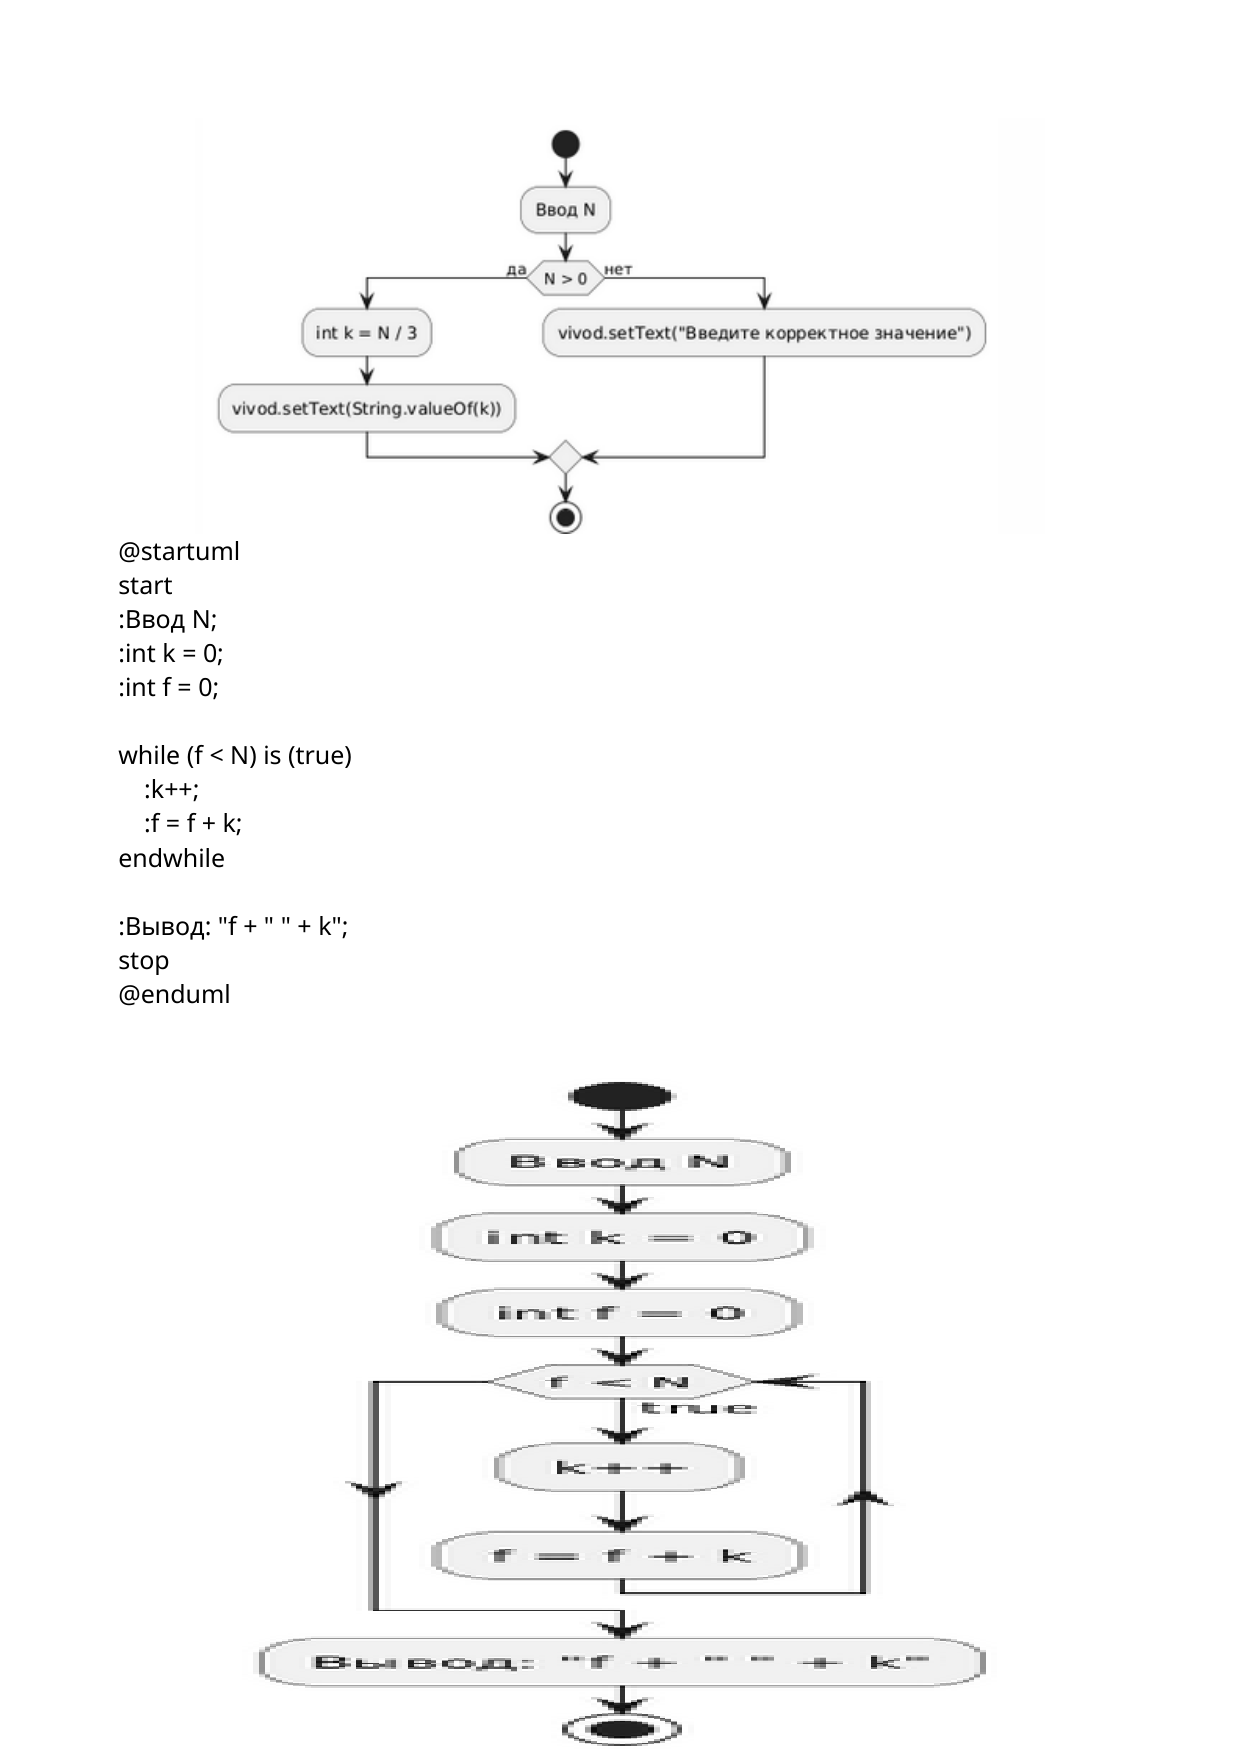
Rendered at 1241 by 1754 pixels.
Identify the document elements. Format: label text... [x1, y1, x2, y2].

text :Вывод: "f + " " + k"; [118, 908, 1122, 942]
text start [118, 568, 1122, 602]
text stop [118, 942, 1122, 976]
text @startuml [118, 118, 1122, 568]
text :int k = 0; [118, 636, 1122, 670]
text :k++; [118, 772, 1122, 806]
text :f = f + k; [118, 806, 1122, 840]
text while (f < N) is (true) [118, 738, 1122, 772]
text @enduml [118, 976, 1122, 1011]
text :Ввод N; [118, 602, 1122, 636]
text endwhile [118, 840, 1122, 874]
text :int f = 0; [118, 670, 1122, 704]
